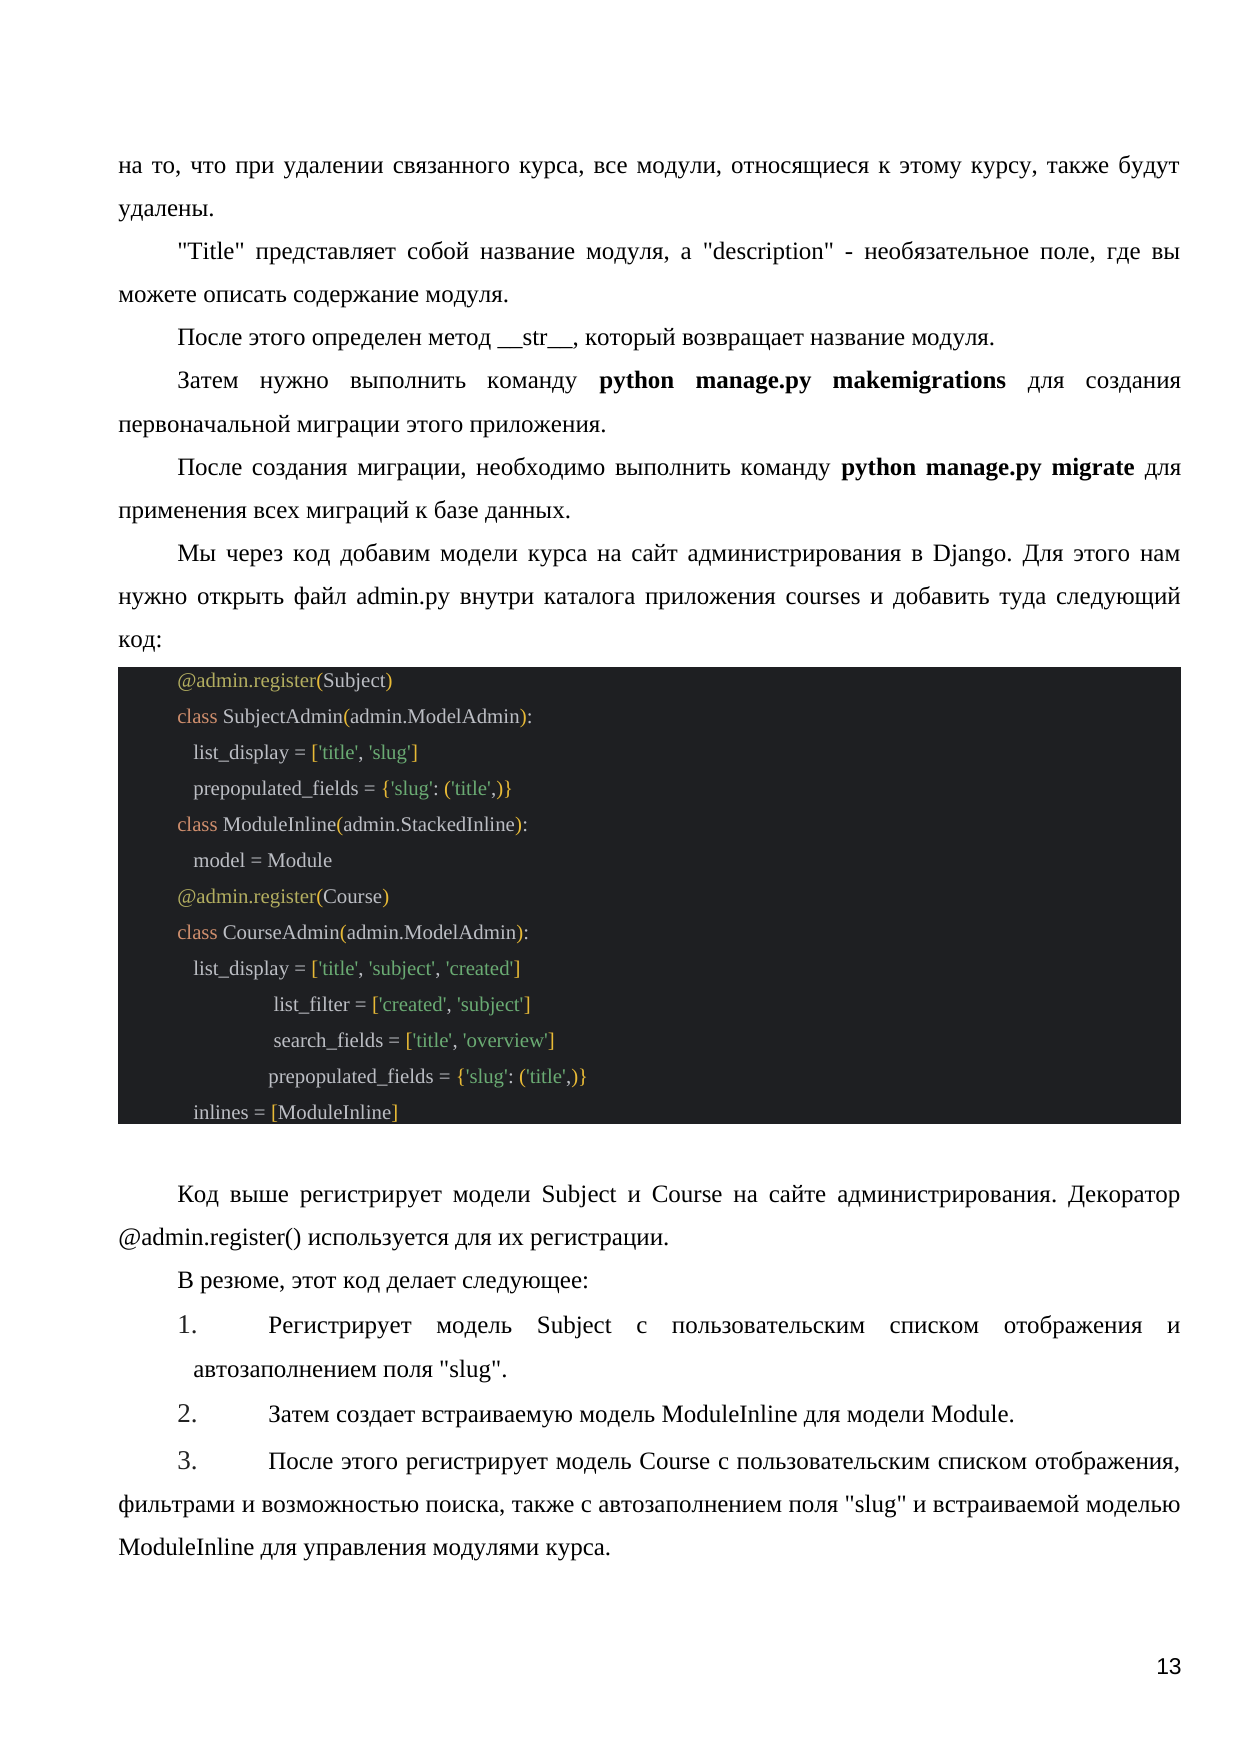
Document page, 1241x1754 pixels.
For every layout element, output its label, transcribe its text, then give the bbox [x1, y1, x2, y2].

text В резюме, этот код делает следующее: [118, 1265, 1181, 1294]
text list_display = ['title', 'subject', 'created'] [118, 956, 1181, 980]
text @admin.register(Subject) [118, 667, 1181, 692]
text class CourseAdmin(admin.ModelAdmin): [118, 920, 1181, 944]
text Мы через код добавим модели курса на сайт администрирования в Django. Для этого нам нужно открыть файл admin.py внутри каталога приложения courses и добавить туда следующий код: [118, 538, 1181, 653]
text search_fields = ['title', 'overview'] [118, 1028, 1181, 1052]
text class ModuleInline(admin.StackedInline): [118, 812, 1181, 836]
text prepopulated_fields = {'slug': ('title',)} [118, 776, 1181, 800]
text Затем нужно выполнить команду python manage.py makemigrations для создания первоначальной миграции этого приложения. [118, 366, 1181, 437]
text на то, что при удалении связанного курса, все модули, относящиеся к этому курсу, также будут удалены. [118, 150, 1181, 222]
list Регистрирует модель Subject с пользовательским списком отображения и автозаполнением поля "slug". [177, 1308, 1181, 1383]
text inlines = [ModuleInline] [118, 1100, 1181, 1124]
text Код выше регистрирует модели Subject и Course на сайте администрирования. Декоратор @admin.register() используется для их регистрации. [118, 1179, 1181, 1251]
text list_filter = ['created', 'subject'] [118, 992, 1181, 1016]
text model = Module [118, 848, 1181, 872]
list Затем создает встраиваемую модель ModuleInline для модели Module. [177, 1397, 1181, 1428]
text prepopulated_fields = {'slug': ('title',)} [118, 1064, 1181, 1088]
text После создания миграции, необходимо выполнить команду python manage.py migrate для применения всех миграций к базе данных. [118, 452, 1181, 524]
text "Title" представляет собой название модуля, а "description" - необязательное поле, где вы можете описать содержание модуля. [118, 236, 1181, 308]
text Пoсле этого определен метод __str__, который возвращает название модуля. [118, 322, 1181, 351]
text list_display = ['title', 'slug'] [118, 739, 1181, 764]
list После этого регистрирует модель Course с пользовательским списком отображения, фильтрами и возможностью поиска, также с автозаполнением поля "slug" и встраиваемой моделью ModuleInline для управления модулями курса. [118, 1444, 1181, 1561]
text @admin.register(Course) [118, 884, 1181, 908]
text class SubjectAdmin(admin.ModelAdmin): [118, 703, 1181, 728]
